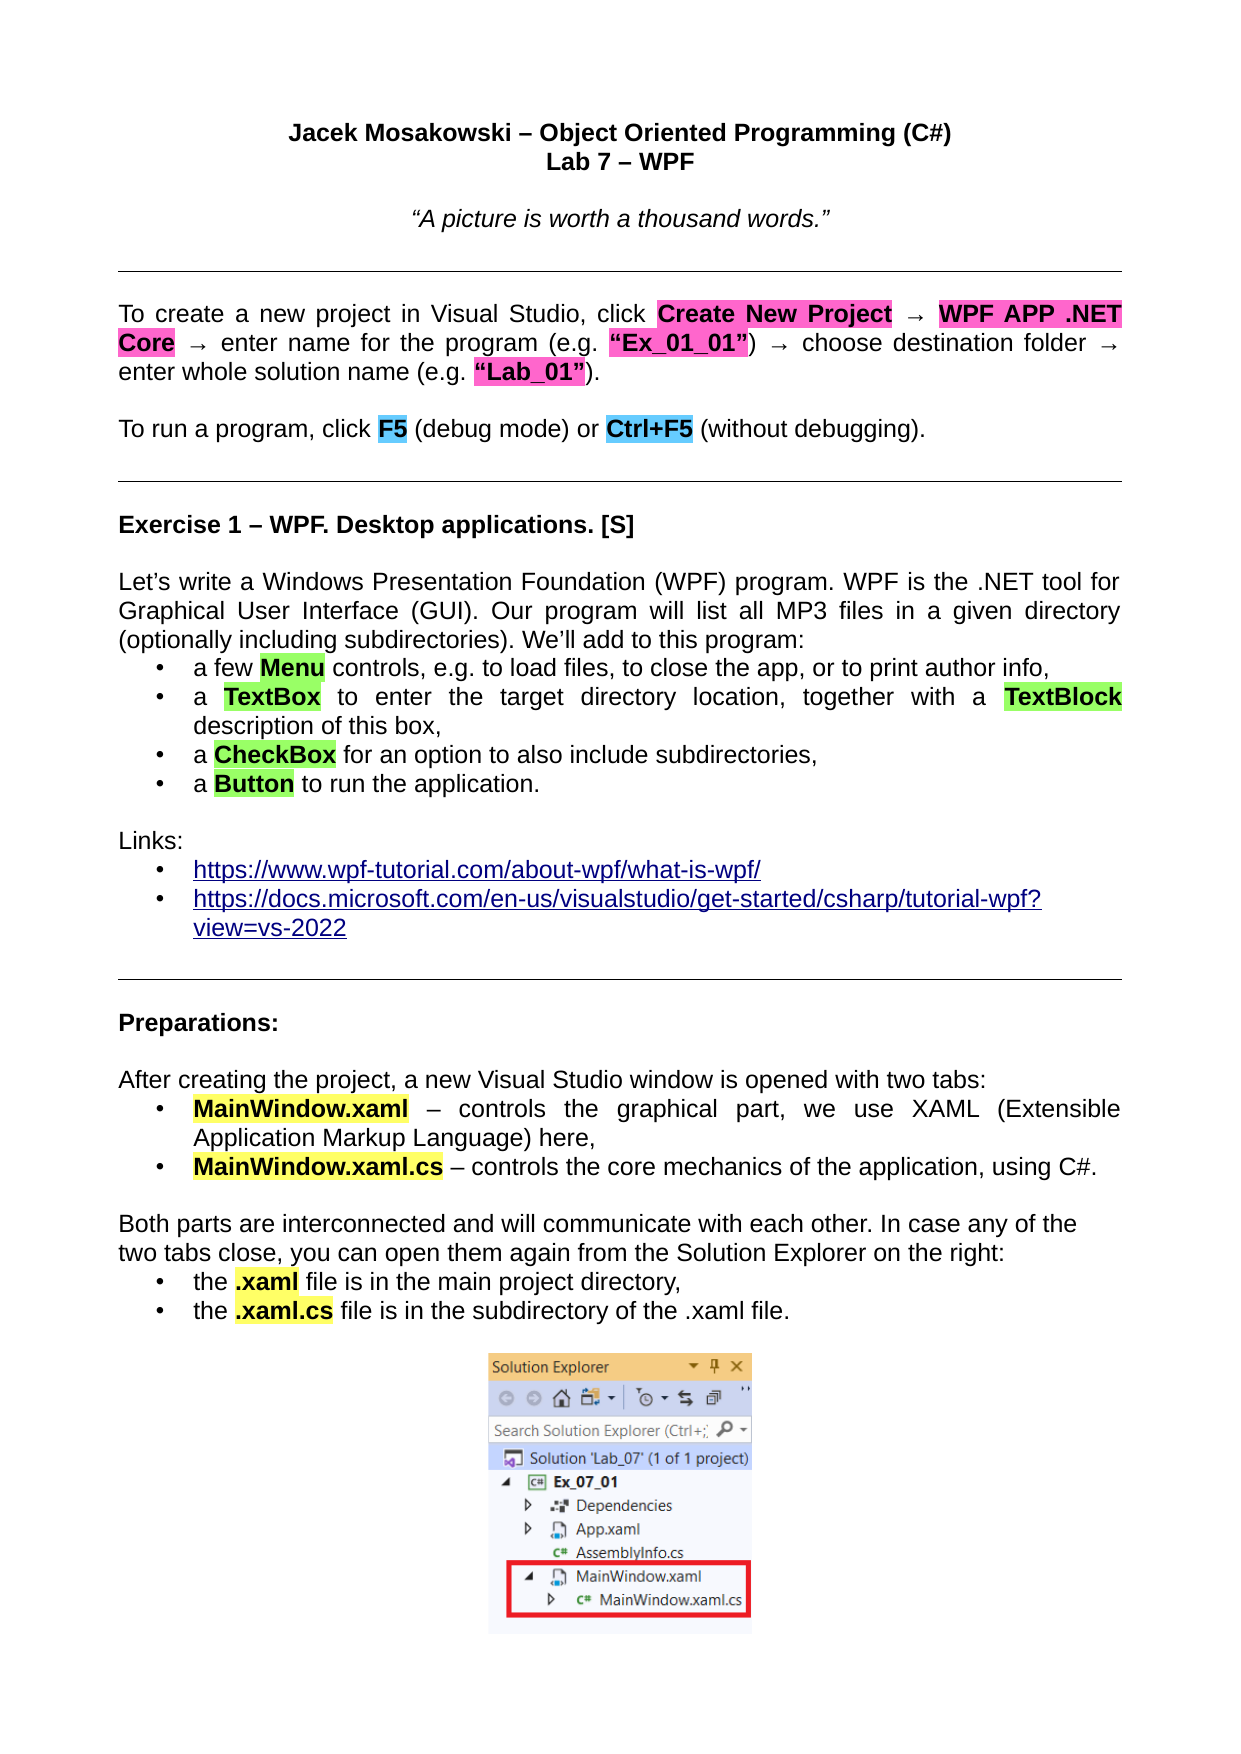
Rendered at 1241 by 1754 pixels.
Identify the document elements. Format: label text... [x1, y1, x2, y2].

text Exercise 1 – WPF. Desktop applications. [S] [118, 509, 1122, 538]
text Let’s write a Windows Presentation Foundation (WPF) program. WPF is the .NET tool for Graphical User Interface (GUI). Our program will list all MP3 files in a given directory (optionally including subdirectories). We’ll add to this program: [118, 567, 1122, 653]
list the .xaml.cs file is in the subdirectory of the .xaml file. [156, 1296, 1122, 1324]
list a CheckBox for an option to also include subdirectories, [156, 740, 1122, 769]
list MainWindow.xaml – controls the graphical part, we use XAML (Extensible Application Markup Language) here, [156, 1094, 1122, 1152]
text Links: [118, 826, 1122, 855]
text Lab 7 – WPF [118, 147, 1122, 176]
text To create a new project in Visual Studio, click Create New Project → WPF APP .NET Core → enter name for the program (e.g. “Ex_01_01”) → choose destination folder → enter whole solution name (e.g. “Lab_01”). [118, 299, 1122, 386]
list a TextBox to enter the target directory location, together with a TextBlock description of this box, [156, 682, 1122, 740]
list a few Menu controls, e.g. to load files, to close the app, or to print author info, [156, 653, 1122, 682]
text Preparations: [118, 1008, 1122, 1037]
list https://docs.microsoft.com/en-us/visualstudio/get-started/csharp/tutorial-wpf?view=vs-2022 [156, 884, 1122, 941]
text Both parts are interconnected and will communicate with each other. In case any of the two tabs close, you can open them again from the Solution Explorer on the right: [118, 1209, 1122, 1267]
picture [488, 1353, 752, 1634]
text After creating the project, a new Visual Studio window is opened with two tabs: [118, 1065, 1122, 1094]
list https://www.wpf-tutorial.com/about-wpf/what-is-wpf/ [156, 855, 1122, 884]
text To run a program, click F5 (debug mode) or Ctrl+F5 (without debugging). [118, 414, 1122, 443]
text “A picture is worth a thousand words.” [118, 204, 1122, 233]
text Jacek Mosakowski – Object Oriented Programming (C#) [118, 118, 1122, 147]
list the .xaml file is in the main project directory, [156, 1267, 1122, 1296]
list MainWindow.xaml.cs – controls the core mechanics of the application, using C#. [156, 1152, 1122, 1181]
list a Button to run the application. [156, 769, 1122, 797]
